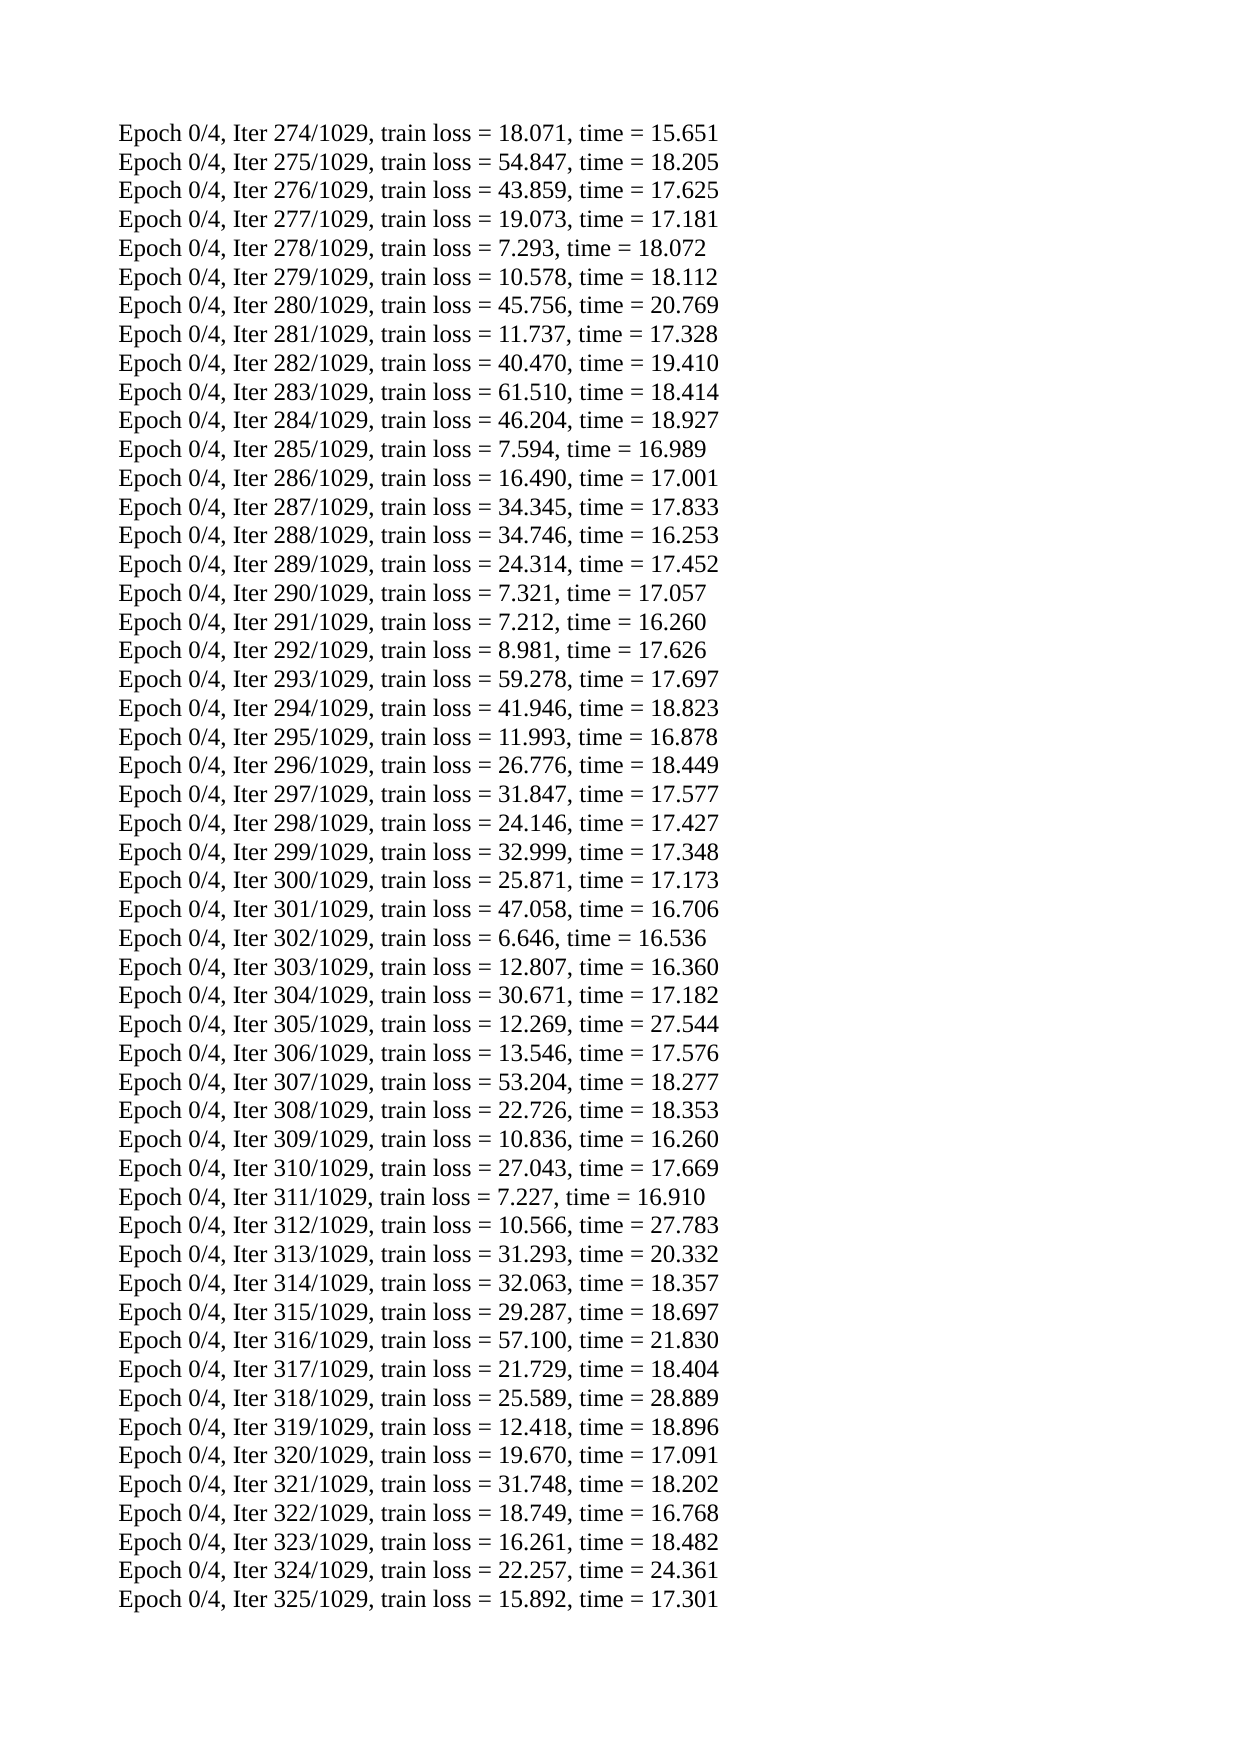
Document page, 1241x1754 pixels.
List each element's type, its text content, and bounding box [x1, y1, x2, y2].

text Epoch 0/4, Iter 308/1029, train loss = 22.726, time = 18.353 [118, 1096, 1122, 1124]
text Epoch 0/4, Iter 291/1029, train loss = 7.212, time = 16.260 [118, 607, 1122, 636]
text Epoch 0/4, Iter 277/1029, train loss = 19.073, time = 17.181 [118, 204, 1122, 233]
text Epoch 0/4, Iter 286/1029, train loss = 16.490, time = 17.001 [118, 463, 1122, 492]
text Epoch 0/4, Iter 288/1029, train loss = 34.746, time = 16.253 [118, 521, 1122, 549]
text Epoch 0/4, Iter 319/1029, train loss = 12.418, time = 18.896 [118, 1412, 1122, 1441]
text Epoch 0/4, Iter 297/1029, train loss = 31.847, time = 17.577 [118, 779, 1122, 808]
text Epoch 0/4, Iter 274/1029, train loss = 18.071, time = 15.651 [118, 118, 1122, 147]
text Epoch 0/4, Iter 292/1029, train loss = 8.981, time = 17.626 [118, 636, 1122, 664]
text Epoch 0/4, Iter 295/1029, train loss = 11.993, time = 16.878 [118, 722, 1122, 751]
text Epoch 0/4, Iter 322/1029, train loss = 18.749, time = 16.768 [118, 1498, 1122, 1527]
text Epoch 0/4, Iter 280/1029, train loss = 45.756, time = 20.769 [118, 291, 1122, 319]
text Epoch 0/4, Iter 302/1029, train loss = 6.646, time = 16.536 [118, 923, 1122, 952]
text Epoch 0/4, Iter 285/1029, train loss = 7.594, time = 16.989 [118, 434, 1122, 463]
text Epoch 0/4, Iter 282/1029, train loss = 40.470, time = 19.410 [118, 348, 1122, 377]
text Epoch 0/4, Iter 318/1029, train loss = 25.589, time = 28.889 [118, 1383, 1122, 1412]
text Epoch 0/4, Iter 306/1029, train loss = 13.546, time = 17.576 [118, 1038, 1122, 1067]
text Epoch 0/4, Iter 310/1029, train loss = 27.043, time = 17.669 [118, 1153, 1122, 1182]
text Epoch 0/4, Iter 311/1029, train loss = 7.227, time = 16.910 [118, 1182, 1122, 1211]
text Epoch 0/4, Iter 314/1029, train loss = 32.063, time = 18.357 [118, 1268, 1122, 1297]
text Epoch 0/4, Iter 299/1029, train loss = 32.999, time = 17.348 [118, 837, 1122, 866]
text Epoch 0/4, Iter 275/1029, train loss = 54.847, time = 18.205 [118, 147, 1122, 176]
text Epoch 0/4, Iter 287/1029, train loss = 34.345, time = 17.833 [118, 492, 1122, 521]
text Epoch 0/4, Iter 320/1029, train loss = 19.670, time = 17.091 [118, 1441, 1122, 1469]
text Epoch 0/4, Iter 316/1029, train loss = 57.100, time = 21.830 [118, 1326, 1122, 1354]
text Epoch 0/4, Iter 294/1029, train loss = 41.946, time = 18.823 [118, 693, 1122, 722]
text Epoch 0/4, Iter 290/1029, train loss = 7.321, time = 17.057 [118, 578, 1122, 607]
text Epoch 0/4, Iter 303/1029, train loss = 12.807, time = 16.360 [118, 952, 1122, 981]
text Epoch 0/4, Iter 312/1029, train loss = 10.566, time = 27.783 [118, 1211, 1122, 1239]
text Epoch 0/4, Iter 279/1029, train loss = 10.578, time = 18.112 [118, 262, 1122, 291]
text Epoch 0/4, Iter 281/1029, train loss = 11.737, time = 17.328 [118, 319, 1122, 348]
text Epoch 0/4, Iter 298/1029, train loss = 24.146, time = 17.427 [118, 808, 1122, 837]
text Epoch 0/4, Iter 307/1029, train loss = 53.204, time = 18.277 [118, 1067, 1122, 1096]
text Epoch 0/4, Iter 283/1029, train loss = 61.510, time = 18.414 [118, 377, 1122, 406]
text Epoch 0/4, Iter 309/1029, train loss = 10.836, time = 16.260 [118, 1124, 1122, 1153]
text Epoch 0/4, Iter 284/1029, train loss = 46.204, time = 18.927 [118, 406, 1122, 434]
text Epoch 0/4, Iter 324/1029, train loss = 22.257, time = 24.361 [118, 1556, 1122, 1584]
text Epoch 0/4, Iter 293/1029, train loss = 59.278, time = 17.697 [118, 664, 1122, 693]
text Epoch 0/4, Iter 300/1029, train loss = 25.871, time = 17.173 [118, 866, 1122, 894]
text Epoch 0/4, Iter 321/1029, train loss = 31.748, time = 18.202 [118, 1469, 1122, 1498]
text Epoch 0/4, Iter 325/1029, train loss = 15.892, time = 17.301 [118, 1584, 1122, 1613]
text Epoch 0/4, Iter 276/1029, train loss = 43.859, time = 17.625 [118, 176, 1122, 204]
text Epoch 0/4, Iter 304/1029, train loss = 30.671, time = 17.182 [118, 981, 1122, 1009]
text Epoch 0/4, Iter 278/1029, train loss = 7.293, time = 18.072 [118, 233, 1122, 262]
text Epoch 0/4, Iter 313/1029, train loss = 31.293, time = 20.332 [118, 1239, 1122, 1268]
text Epoch 0/4, Iter 323/1029, train loss = 16.261, time = 18.482 [118, 1527, 1122, 1556]
text Epoch 0/4, Iter 301/1029, train loss = 47.058, time = 16.706 [118, 894, 1122, 923]
text Epoch 0/4, Iter 289/1029, train loss = 24.314, time = 17.452 [118, 549, 1122, 578]
text Epoch 0/4, Iter 315/1029, train loss = 29.287, time = 18.697 [118, 1297, 1122, 1326]
text Epoch 0/4, Iter 305/1029, train loss = 12.269, time = 27.544 [118, 1009, 1122, 1038]
text Epoch 0/4, Iter 296/1029, train loss = 26.776, time = 18.449 [118, 751, 1122, 779]
text Epoch 0/4, Iter 317/1029, train loss = 21.729, time = 18.404 [118, 1354, 1122, 1383]
